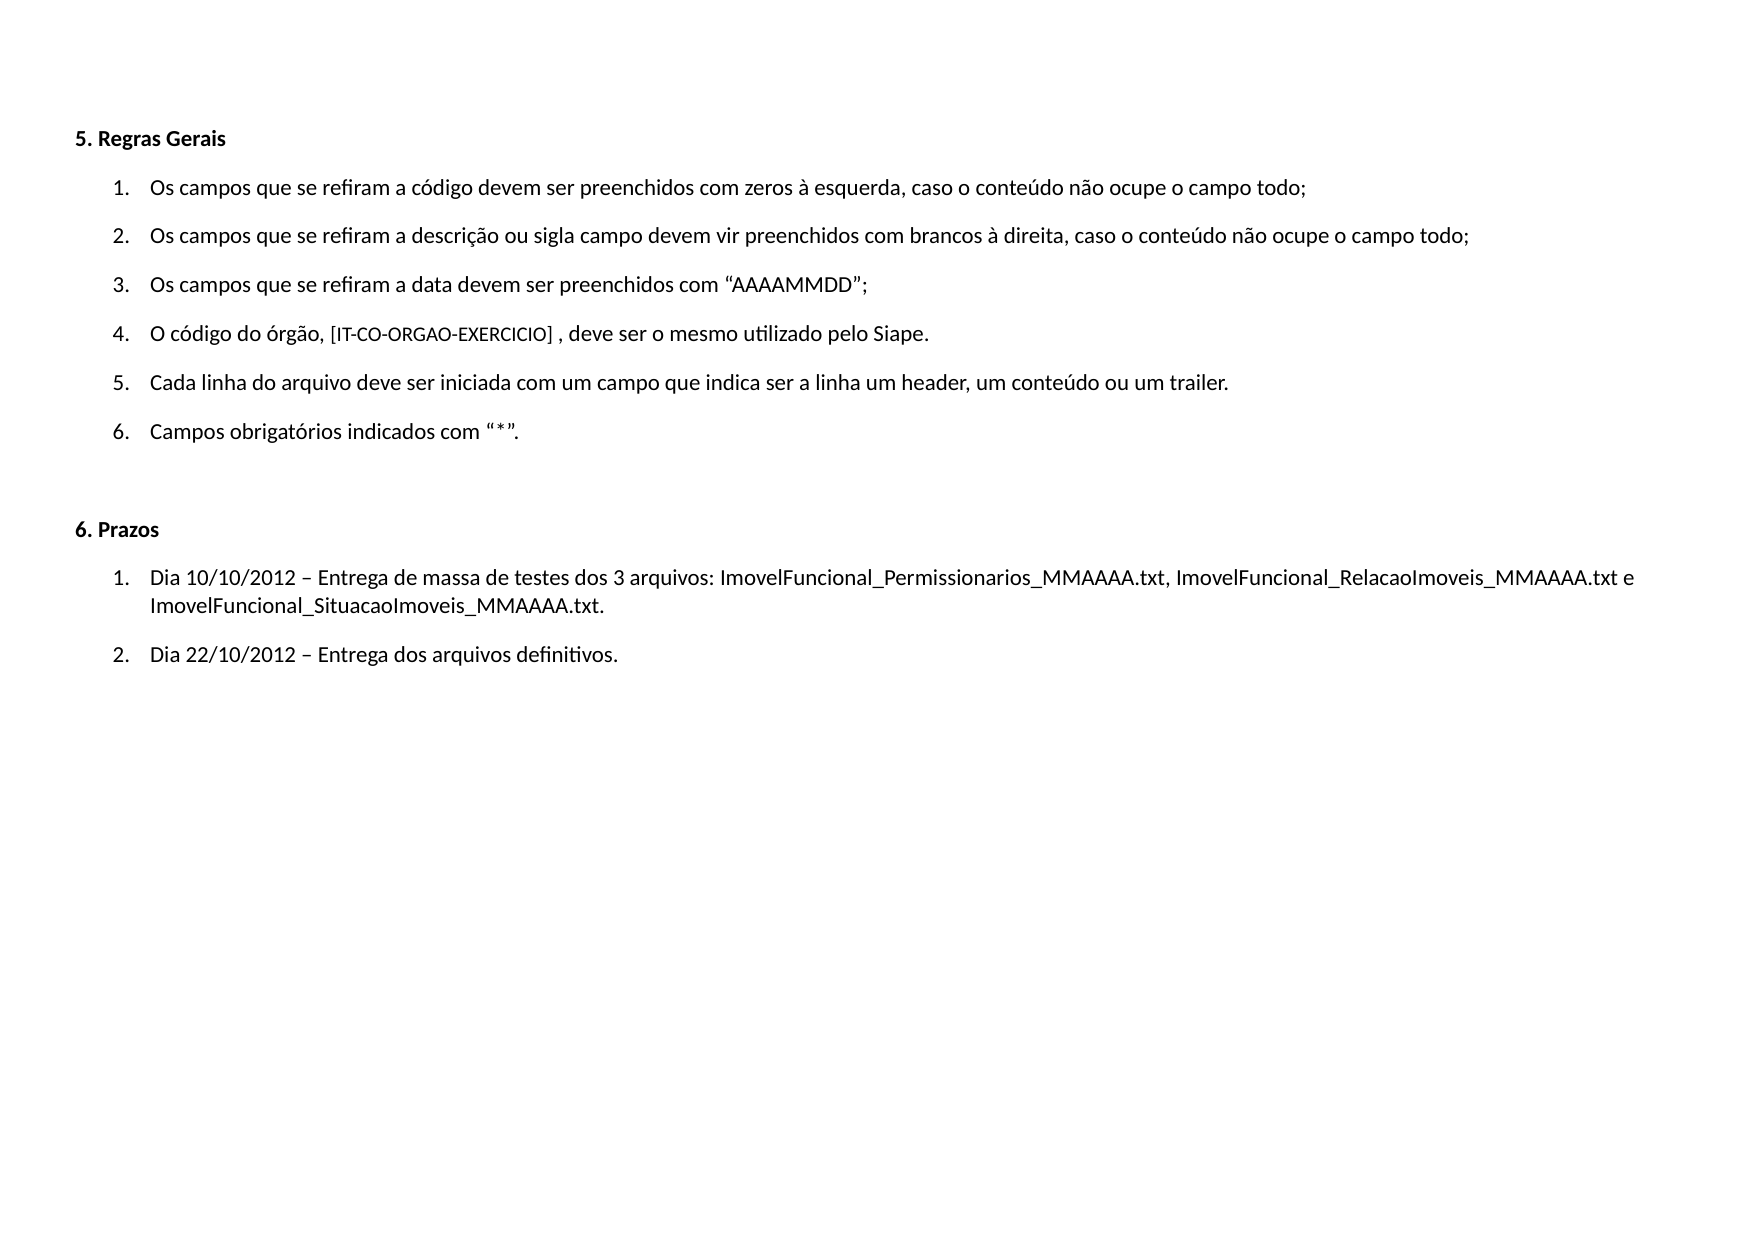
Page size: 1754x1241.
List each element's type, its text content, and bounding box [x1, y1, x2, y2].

text 6. Prazos [75, 515, 1679, 543]
list Cada linha do arquivo deve ser iniciada com um campo que indica ser a linha um header, um conteúdo ou um trailer. [112, 368, 1679, 396]
list Campos obrigatórios indicados com “*”. [112, 417, 1679, 445]
list O código do órgão, [IT-CO-ORGAO-EXERCICIO] , deve ser o mesmo utilizado pelo Siape. [112, 319, 1679, 347]
list Dia 10/10/2012 – Entrega de massa de testes dos 3 arquivos: ImovelFuncional_Permissionarios_MMAAAA.txt, ImovelFuncional_RelacaoImoveis_MMAAAA.txt e ImovelFuncional_SituacaoImoveis_MMAAAA.txt. [112, 563, 1679, 619]
list Os campos que se refiram a código devem ser preenchidos com zeros à esquerda, caso o conteúdo não ocupe o campo todo; [112, 173, 1679, 201]
list Dia 22/10/2012 – Entrega dos arquivos definitivos. [112, 640, 1679, 668]
list Os campos que se refiram a descrição ou sigla campo devem vir preenchidos com brancos à direita, caso o conteúdo não ocupe o campo todo; [112, 222, 1679, 249]
list Os campos que se refiram a data devem ser preenchidos com “AAAAMMDD”; [112, 270, 1679, 298]
text 5. Regras Gerais [75, 124, 1679, 152]
